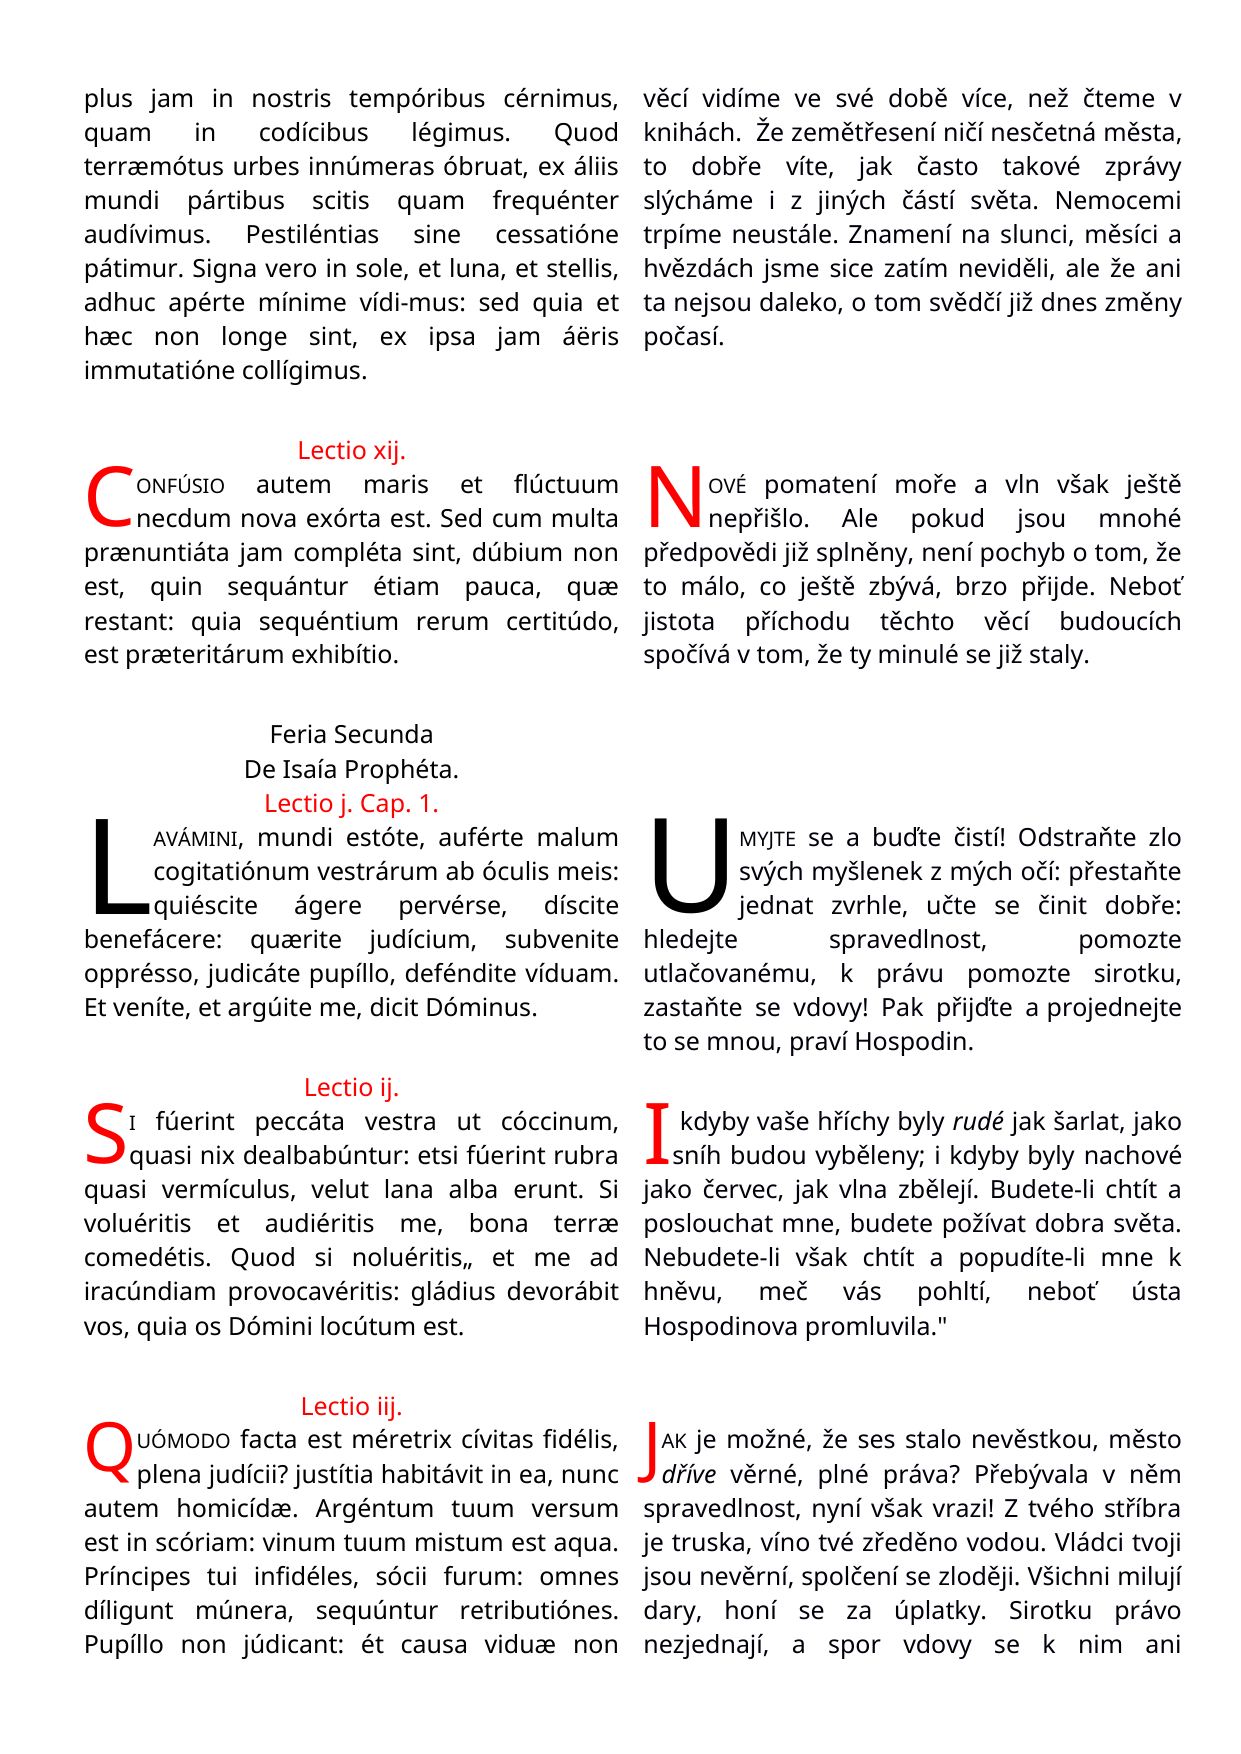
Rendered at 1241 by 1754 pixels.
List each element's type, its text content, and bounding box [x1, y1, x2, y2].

table_cell Lectio xij. Confúsio autem maris et flúctuum necdum nova exórta est. Sed cum multa prænuntiáta jam compléta sint, dúbium non est, quin sequántur étiam pauca, quæ restant: quia sequéntium rerum certitúdo, est præteritárum exhibítio. [72, 427, 631, 711]
table_cell Lectio ij. Si fúerint peccáta vestra ut cóccinum, quasi nix dealbabúntur: etsi fúerint rubra quasi vermículus, velut lana alba erunt. Si voluéritis et audiéritis me, bona terræ comedétis. Quod si noluéritis„ et me ad iracúndiam provocavéritis: gládius devorábit vos, quia os Dómini locútum est. [72, 1064, 631, 1382]
table_cell plus jam in nostris tempóribus cérnimus, quam in codícibus légimus. Quod terræmótus urbes innúmeras óbruat, ex áliis mundi pártibus scitis quam frequénter audívimus. Pestiléntias sine cessatióne pátimur. Signa vero in sole, et luna, et stellis, adhuc apérte mínime vídi-mus: sed quia et hæc non longe sint, ex ipsa jam áëris immutatióne collígimus. [72, 74, 631, 427]
table_cell Umyjte se a buďte čistí! Odstraňte zlo svých myšlenek z mých očí: přestaňte jednat zvrhle, učte se činit dobře: hledejte spravedlnost, pomozte utlačovanému, k právu pomozte sirotku, zastaňte se vdovy! Pak přijďte a projednejte to se mnou, praví Hospodin. [631, 711, 1194, 1064]
table_cell Nové pomatení moře a vln však ještě nepřišlo. Ale pokud jsou mnohé předpovědi již splněny, není pochyb o tom, že to málo, co ještě zbývá, brzo přijde. Neboť jistota příchodu těchto věcí budoucích spočívá v tom, že ty minulé se již staly. [631, 427, 1194, 711]
table_cell Lectio iij. Quómodo facta est méretrix cívitas fidélis, plena judícii? justítia habitávit in ea, nunc autem homicídæ. Argéntum tuum versum est in scóriam: vinum tuum mistum est aqua. Príncipes tui infidéles, sócii furum: omnes díligunt múnera, sequúntur retributiónes. Pupíllo non júdicant: ét causa viduæ non [72, 1382, 631, 1667]
table_cell I kdyby vaše hříchy byly rudé jak šarlat, jako sníh budou vyběleny; i kdyby byly nachové jako červec, jak vlna zbělejí. Budete-li chtít a poslouchat mne, budete požívat dobra světa. Nebudete-li však chtít a popudíte-li mne k hněvu, meč vás pohltí, neboť ústa Hospodinova promluvila." [631, 1064, 1194, 1382]
table_cell věcí vidíme ve své době více, než čteme v knihách. Že zemětřesení ničí nesčetná města, to dobře víte, jak často takové zprávy slýcháme i z jiných částí světa. Nemocemi trpíme neustále. Znamení na slunci, měsíci a hvězdách jsme sice zatím neviděli, ale že ani ta nejsou daleko, o tom svědčí již dnes změny počasí. [631, 74, 1194, 427]
table_cell Feria Secunda De Isaía Prophéta. Lectio j. Cap. 1. Lavámini, mundi estóte, auférte malum cogitatiónum vestrárum ab óculis meis: quiéscite ágere pervérse, díscite benefácere: quærite judícium, subvenite opprésso, judicáte pupíllo, deféndite víduam. Et veníte, et argúite me, dicit Dóminus. [72, 711, 631, 1064]
table_cell Jak je možné, že ses stalo nevěstkou, město dříve věrné, plné práva? Přebývala v něm spravedlnost, nyní však vrazi! Z tvého stříbra je truska, víno tvé zředěno vodou. Vládci tvoji jsou nevěrní, spolčení se zloději. Všichni milují dary, honí se za úplatky. Sirotku právo nezjednají, a spor vdovy se k nim ani [631, 1382, 1194, 1667]
